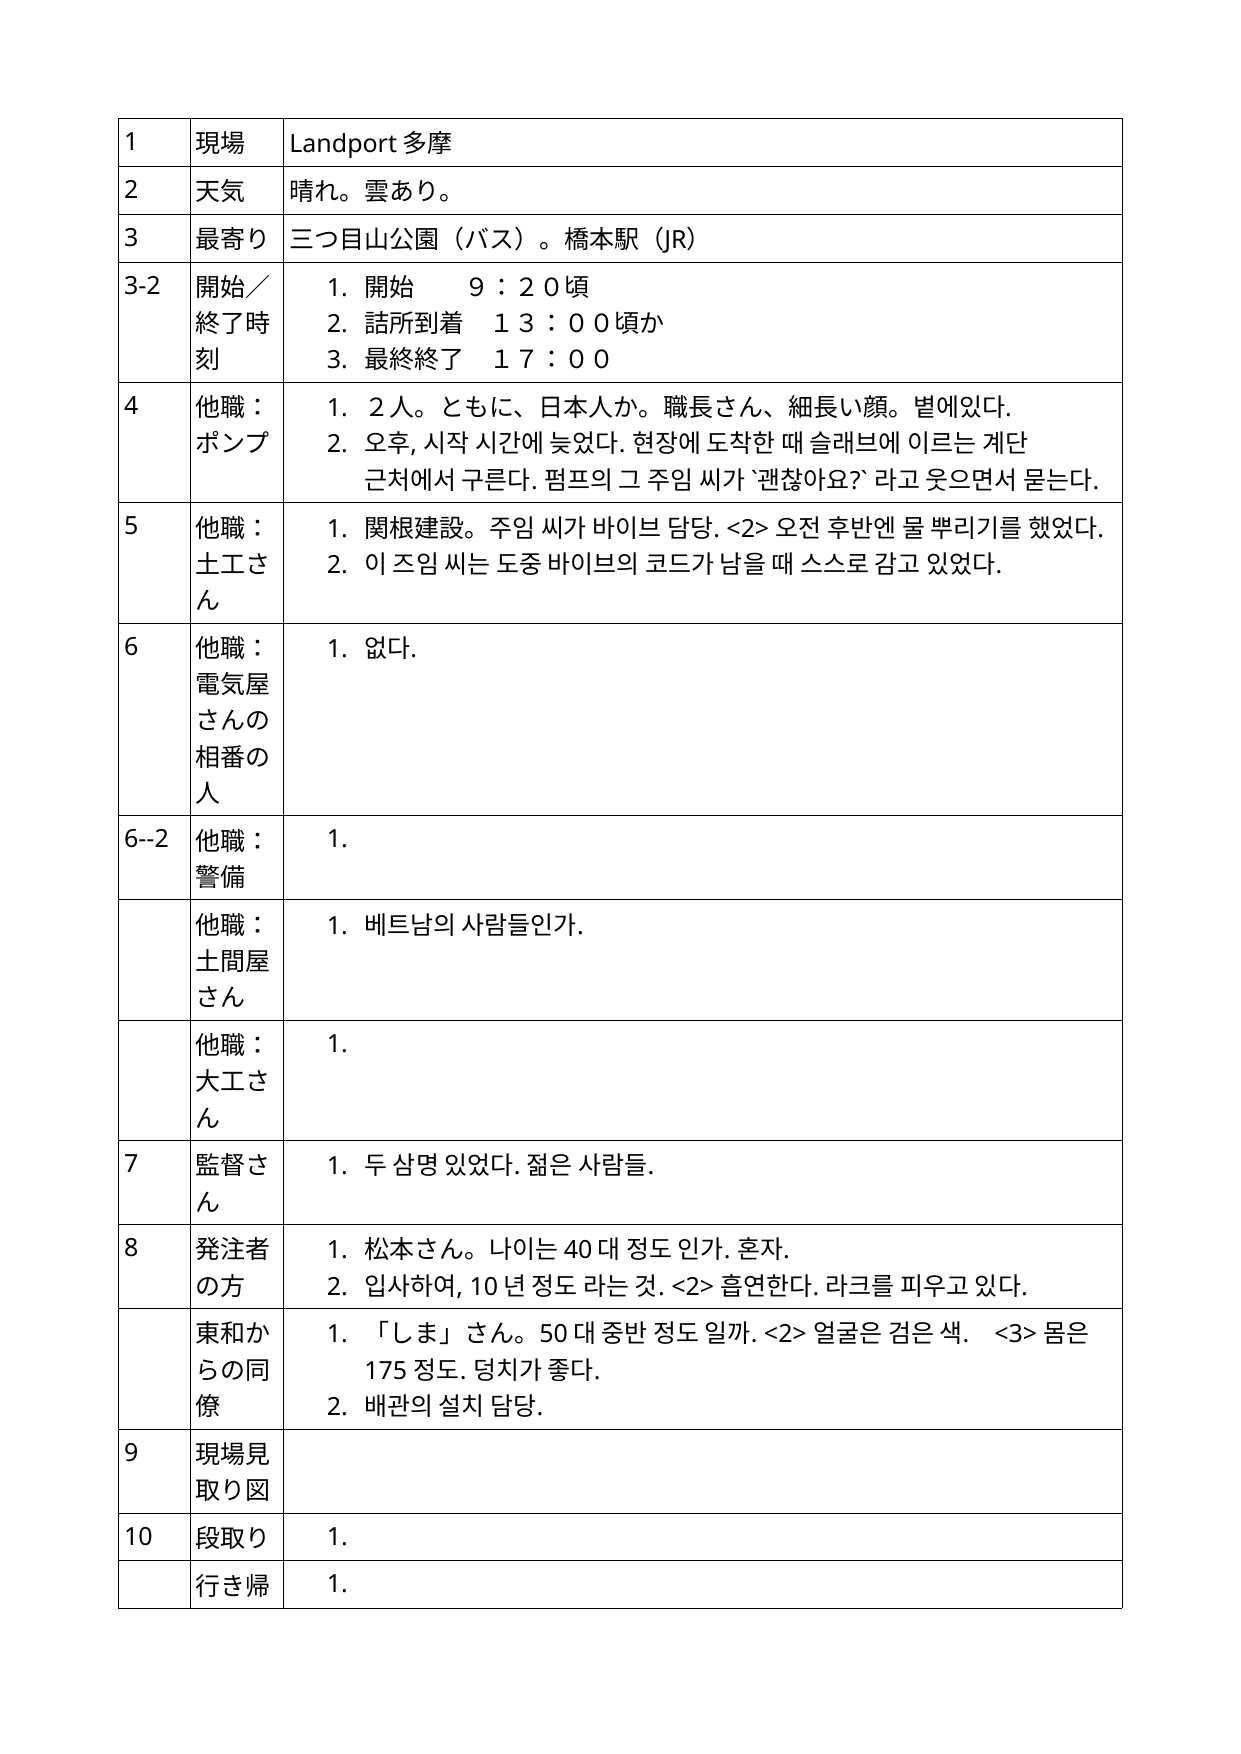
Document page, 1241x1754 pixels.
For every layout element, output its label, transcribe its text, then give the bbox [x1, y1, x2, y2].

table_header 現場 [191, 119, 283, 166]
table_cell 9 [119, 1430, 190, 1512]
table_cell 他職：大工さん [191, 1021, 283, 1140]
table_cell 6--2 [119, 816, 190, 899]
table_cell 関根建設。주임 씨가 바이브 담당. <2> 오전 후반엔 물 뿌리기를 했었다. 이 즈임 씨는 도중 바이브의 코드가 남을 때 스스로 감고 있었다. [284, 503, 1122, 622]
table_cell 監督さん [191, 1141, 283, 1224]
table_cell 開始 ９：２０頃 詰所到着 １３：００頃か 最終終了 １７：００ [284, 263, 1122, 382]
table_cell [284, 1021, 1122, 1140]
table_cell 段取り [191, 1514, 283, 1560]
table_cell 天気 [191, 167, 283, 214]
table_cell 三つ目山公園（バス）。橋本駅（JR） [284, 215, 1122, 262]
table_cell [284, 816, 1122, 899]
table_cell [284, 1514, 1122, 1560]
table_cell [119, 900, 190, 1020]
table_cell 8 [119, 1225, 190, 1308]
table_cell [284, 1561, 1122, 1608]
table_cell 松本さん。나이는 40대 정도 인가. 혼자. 입사하여, 10년 정도 라는 것. <2> 흡연한다. 라크를 피우고 있다. [284, 1225, 1122, 1308]
table_cell 最寄り [191, 215, 283, 262]
table_cell 없다. [284, 624, 1122, 815]
table_cell 7 [119, 1141, 190, 1224]
table_cell 10 [119, 1514, 190, 1560]
table_cell 베트남의 사람들인가. [284, 900, 1122, 1020]
table_cell [284, 1430, 1122, 1512]
table_cell [119, 1309, 190, 1428]
table_header 1 [119, 119, 190, 166]
table_cell 晴れ。雲あり。 [284, 167, 1122, 214]
table_cell 他職：電気屋さんの相番の人 [191, 624, 283, 815]
table_cell 他職：警備 [191, 816, 283, 899]
table_cell 「しま」さん。50대 중반 정도 일까. <2> 얼굴은 검은 색. <3> 몸은 175 정도. 덩치가 좋다. 배관의 설치 담당. [284, 1309, 1122, 1428]
table_cell 3 [119, 215, 190, 262]
table_header Landport多摩 [284, 119, 1122, 166]
table_cell 開始／終了時刻 [191, 263, 283, 382]
table_cell 他職：ポンプ [191, 383, 283, 502]
table_cell 2 [119, 167, 190, 214]
table_cell 行き帰 [191, 1561, 283, 1608]
table_cell [119, 1021, 190, 1140]
table_cell 4 [119, 383, 190, 502]
table_cell 두 삼명 있었다. 젊은 사람들. [284, 1141, 1122, 1224]
table_cell 3-2 [119, 263, 190, 382]
table_cell 5 [119, 503, 190, 622]
table_cell 6 [119, 624, 190, 815]
table_cell [119, 1561, 190, 1608]
table_cell ２人。ともに、日本人か。職長さん、細長い顔。볕에있다. 오후, 시작 시간에 늦었다. 현장에 도착한 때 슬래브에 이르는 계단 근처에서 구른다. 펌프의 그 주임 씨가 `괜찮아요?` 라고 웃으면서 묻는다. [284, 383, 1122, 502]
table_cell 他職：土間屋さん [191, 900, 283, 1020]
table_cell 発注者の方 [191, 1225, 283, 1308]
table_cell 現場見取り図 [191, 1430, 283, 1512]
table_cell 他職：土工さん [191, 503, 283, 622]
table_cell 東和からの同僚 [191, 1309, 283, 1428]
